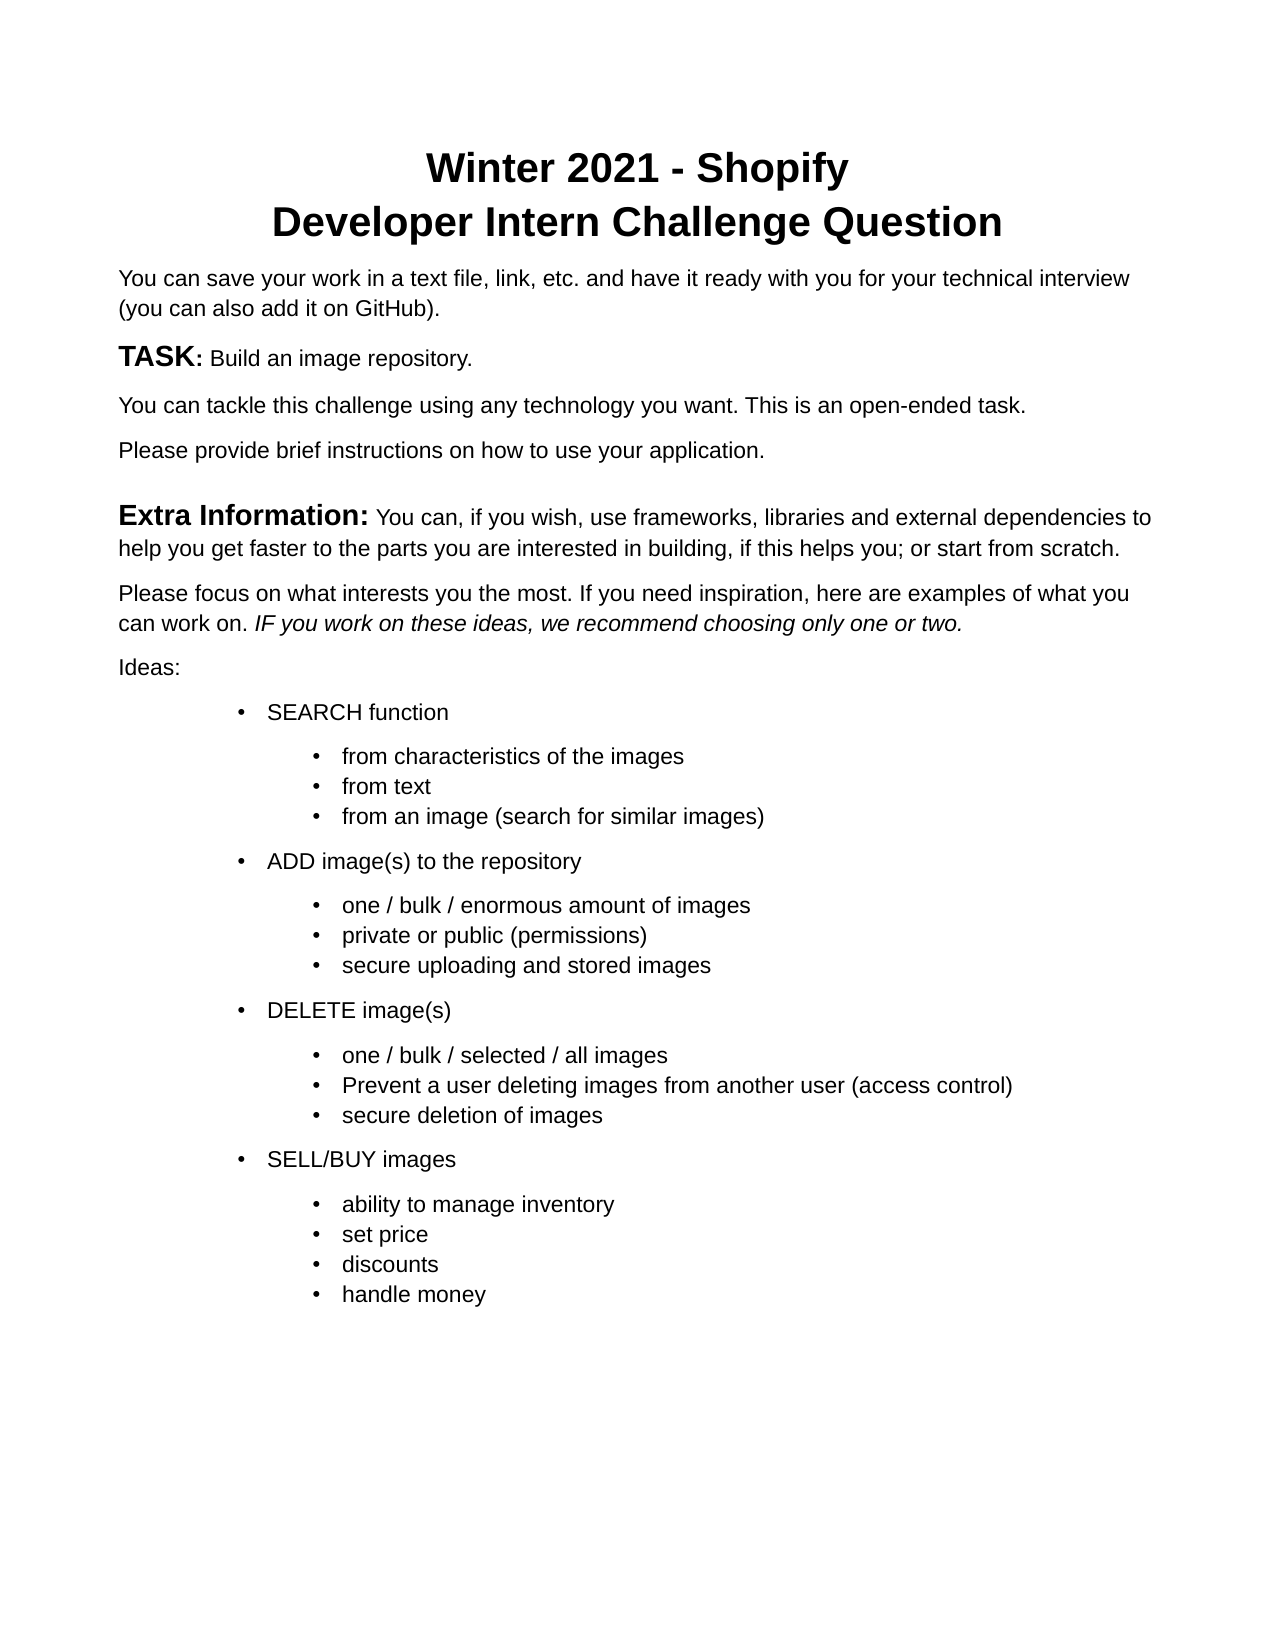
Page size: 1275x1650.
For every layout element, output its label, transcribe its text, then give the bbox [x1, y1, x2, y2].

list one / bulk / enormous amount of images [312, 892, 1157, 919]
list handle money [312, 1281, 1157, 1307]
text Please focus on what interests you the most. If you need inspiration, here are examples of what you can work on. IF you work on these ideas, we recommend choosing only one or two. [118, 579, 1157, 636]
text Ideas: [118, 654, 1157, 681]
text Please provide brief instructions on how to use your application. Extra Information: You can, if you wish, use frameworks, libraries and external dependencies to help you get faster to the parts you are interested in building, if this helps you; or start from scratch. [118, 437, 1157, 561]
list discounts [312, 1251, 1157, 1277]
list one / bulk / selected / all images [312, 1042, 1157, 1068]
list from text [312, 773, 1157, 800]
list from characteristics of the images [312, 743, 1157, 770]
list SEARCH function [237, 699, 1157, 725]
list private or public (permissions) [312, 922, 1157, 949]
list ability to manage inventory [312, 1191, 1157, 1217]
subtitle Winter 2021 - Shopify Developer Intern Challenge Question [118, 143, 1157, 246]
list ADD image(s) to the repository [237, 848, 1157, 874]
list from an image (search for similar images) [312, 803, 1157, 830]
list Prevent a user deleting images from another user (access control) [312, 1072, 1157, 1098]
list secure uploading and stored images [312, 952, 1157, 979]
list set price [312, 1221, 1157, 1247]
list DELETE image(s) [237, 997, 1157, 1023]
text You can tackle this challenge using any technology you want. This is an open-ended task. [118, 392, 1157, 418]
text You can save your work in a text file, link, etc. and have it ready with you for your technical interview (you can also add it on GitHub). [118, 265, 1157, 321]
list secure deletion of images [312, 1102, 1157, 1128]
text TASK: Build an image repository. [118, 339, 1157, 373]
list SELL/BUY images [237, 1146, 1157, 1173]
